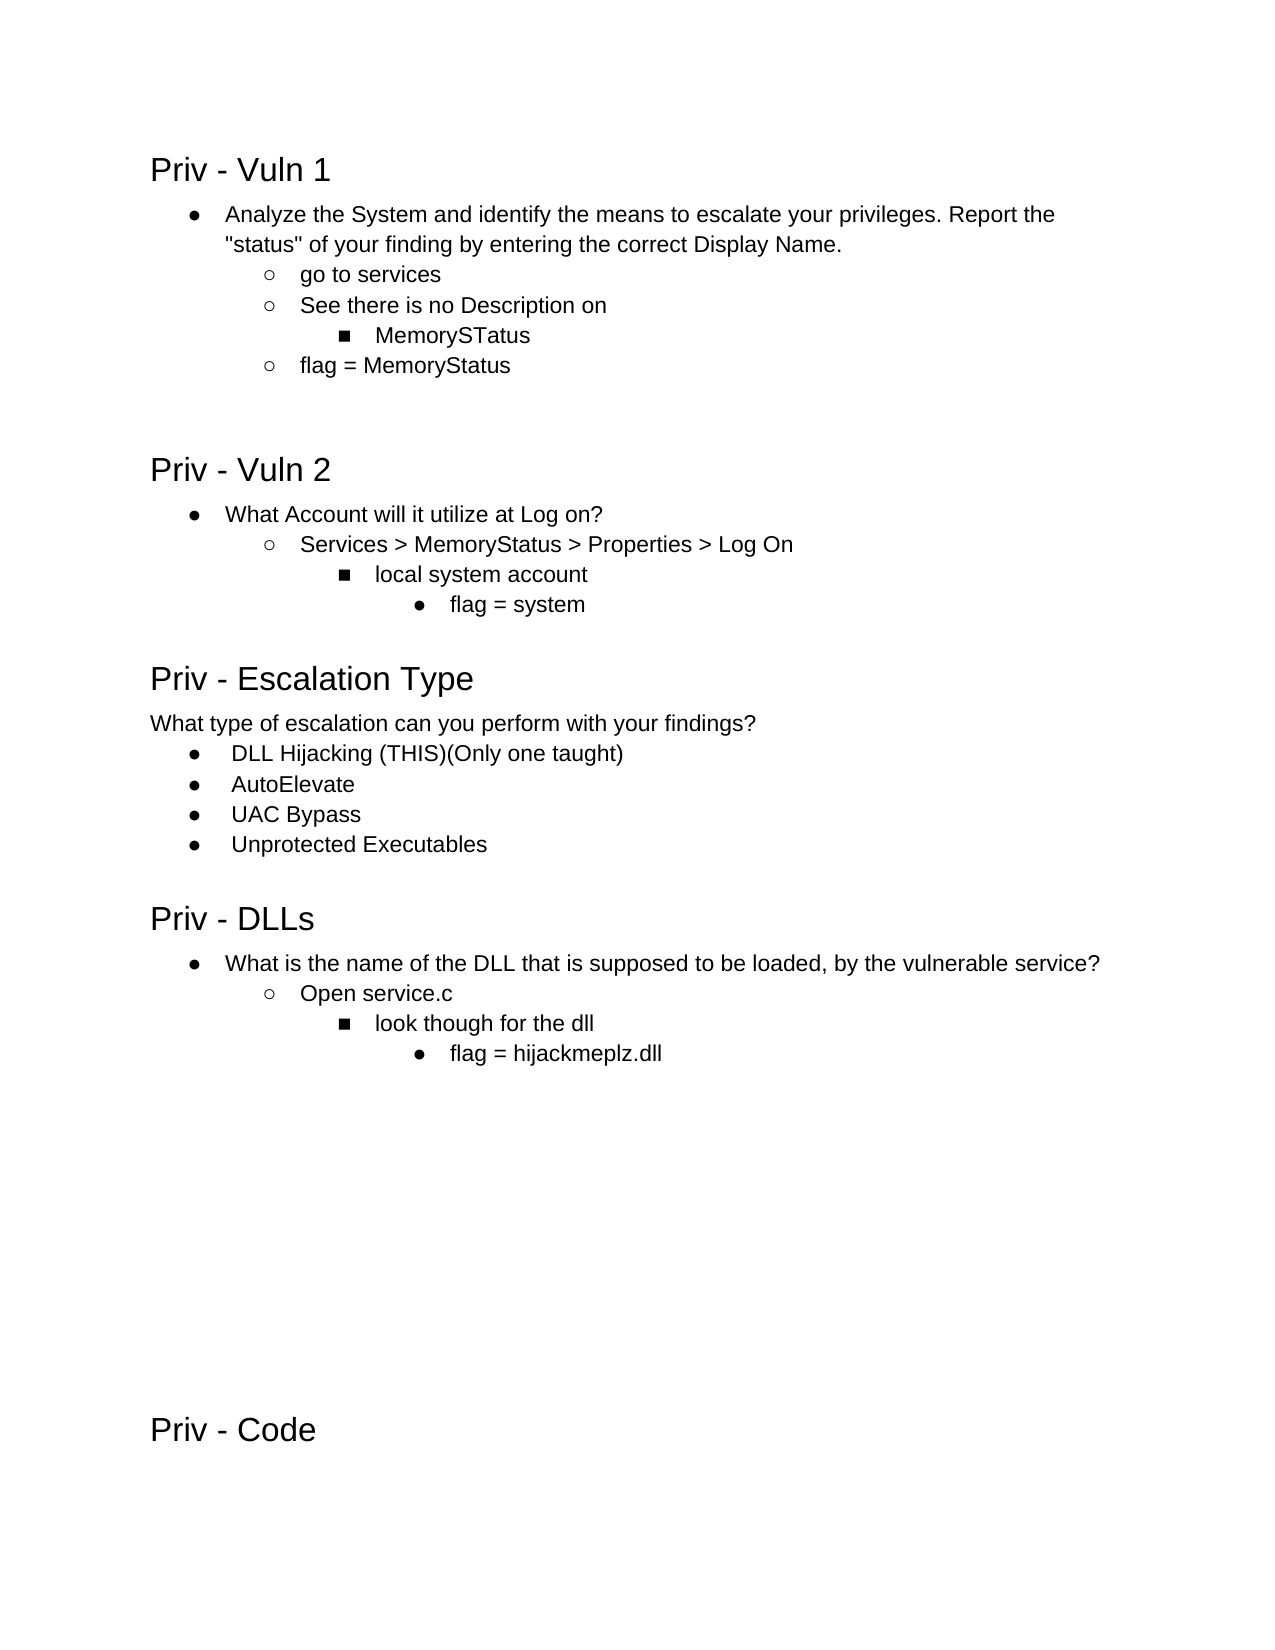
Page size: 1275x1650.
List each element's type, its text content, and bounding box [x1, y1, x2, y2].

subtitle Priv - Escalation Type [150, 659, 1125, 698]
subtitle Priv - Vuln 1 [150, 150, 1125, 188]
list DLL Hijacking (THIS)(Only one taught) [187, 740, 1125, 767]
subtitle Priv - Vuln 2 [150, 450, 1125, 488]
list UAC Bypass [187, 801, 1125, 827]
list Unprotected Executables [187, 831, 1125, 857]
list local system account [337, 561, 1125, 588]
list Open service.c [262, 980, 1125, 1006]
list flag = hijackmeplz.dll [412, 1040, 1125, 1067]
list What Account will it utilize at Log on? [187, 501, 1125, 527]
list flag = system [412, 591, 1125, 618]
subtitle Priv - Code [150, 1410, 1125, 1448]
list AutoElevate [187, 771, 1125, 797]
text What type of escalation can you perform with your findings? [150, 710, 1125, 736]
list look though for the dll [337, 1010, 1125, 1036]
list flag = MemoryStatus [262, 352, 1125, 378]
list See there is no Description on [262, 292, 1125, 318]
list What is the name of the DLL that is supposed to be loaded, by the vulnerable service? [187, 949, 1125, 976]
subtitle Priv - DLLs [150, 899, 1125, 937]
list Analyze the System and identify the means to escalate your privileges. Report the "status" of your finding by entering the correct Display Name. [187, 201, 1125, 257]
list Services > MemoryStatus > Properties > Log On [262, 531, 1125, 557]
list go to services [262, 261, 1125, 288]
list MemorySTatus [337, 322, 1125, 348]
